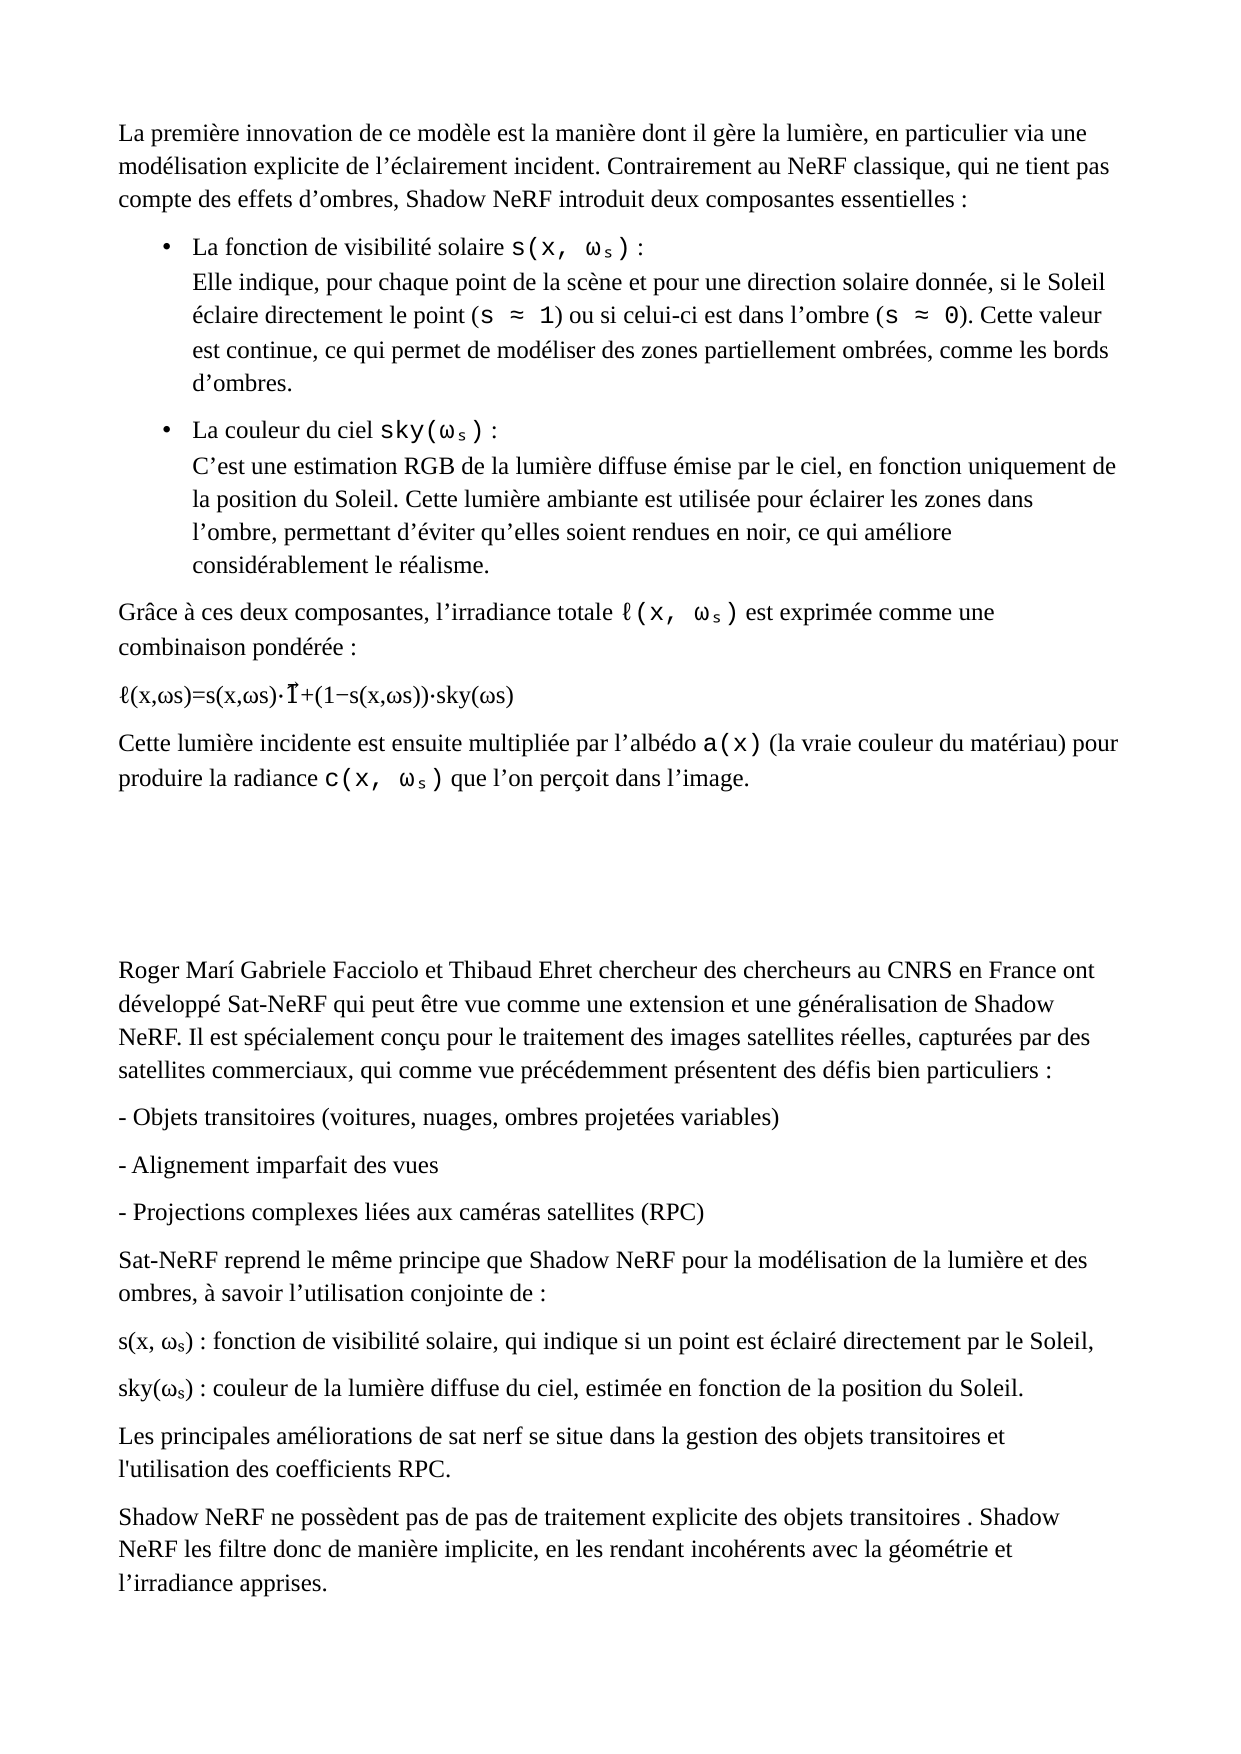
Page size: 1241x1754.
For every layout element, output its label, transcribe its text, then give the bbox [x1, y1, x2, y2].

text Cette lumière incidente est ensuite multipliée par l’albédo a(x) (la vraie couleur du matériau) pour produire la radiance c(x, ωₛ) que l’on perçoit dans l’image. [118, 728, 1122, 794]
text - Projections complexes liées aux caméras satellites (RPC) [118, 1197, 1122, 1226]
text - Objets transitoires (voitures, nuages, ombres projetées variables) [118, 1102, 1122, 1131]
text Les principales améliorations de sat nerf se situe dans la gestion des objets transitoires et l'utilisation des coefficients RPC. [118, 1421, 1122, 1483]
text Shadow NeRF ne possèdent pas de pas de traitement explicite des objets transitoires . Shadow NeRF les filtre donc de manière implicite, en les rendant incohérents avec la géométrie et l’irradiance apprises. [118, 1502, 1122, 1596]
list La fonction de visibilité solaire s(x, ωₛ) : Elle indique, pour chaque point de la scène et pour une direction solaire donnée, si le Soleil éclaire directement le point (s ≈ 1) ou si celui-ci est dans l’ombre (s ≈ 0). Cette valeur est continue, ce qui permet de modéliser des zones partiellement ombrées, comme les bords d’ombres. [162, 232, 1122, 397]
text La première innovation de ce modèle est la manière dont il gère la lumière, en particulier via une modélisation explicite de l’éclairement incident. Contrairement au NeRF classique, qui ne tient pas compte des effets d’ombres, Shadow NeRF introduit deux composantes essentielles : [118, 118, 1122, 213]
text sky(ωₛ) : couleur de la lumière diffuse du ciel, estimée en fonction de la position du Soleil. [118, 1373, 1122, 1402]
text - Alignement imparfait des vues [118, 1150, 1122, 1179]
text Grâce à ces deux composantes, l’irradiance totale ℓ(x, ωₛ) est exprimée comme une combinaison pondérée : [118, 597, 1122, 661]
text ℓ(x,ωs​)=s(x,ωs​)⋅1⃗+(1−s(x,ωs​))⋅sky(ωs​) [118, 680, 1122, 709]
list La couleur du ciel sky(ωₛ) : C’est une estimation RGB de la lumière diffuse émise par le ciel, en fonction uniquement de la position du Soleil. Cette lumière ambiante est utilisée pour éclairer les zones dans l’ombre, permettant d’éviter qu’elles soient rendues en noir, ce qui améliore considérablement le réalisme. [162, 416, 1122, 578]
text s(x, ωₛ) : fonction de visibilité solaire, qui indique si un point est éclairé directement par le Soleil, [118, 1326, 1122, 1354]
text Roger Marí Gabriele Facciolo et Thibaud Ehret chercheur des chercheurs au CNRS en France ont développé Sat-NeRF qui peut être vue comme une extension et une généralisation de Shadow NeRF. Il est spécialement conçu pour le traitement des images satellites réelles, capturées par des satellites commerciaux, qui comme vue précédemment présentent des défis bien particuliers : [118, 956, 1122, 1083]
text Sat-NeRF reprend le même principe que Shadow NeRF pour la modélisation de la lumière et des ombres, à savoir l’utilisation conjointe de : [118, 1245, 1122, 1307]
